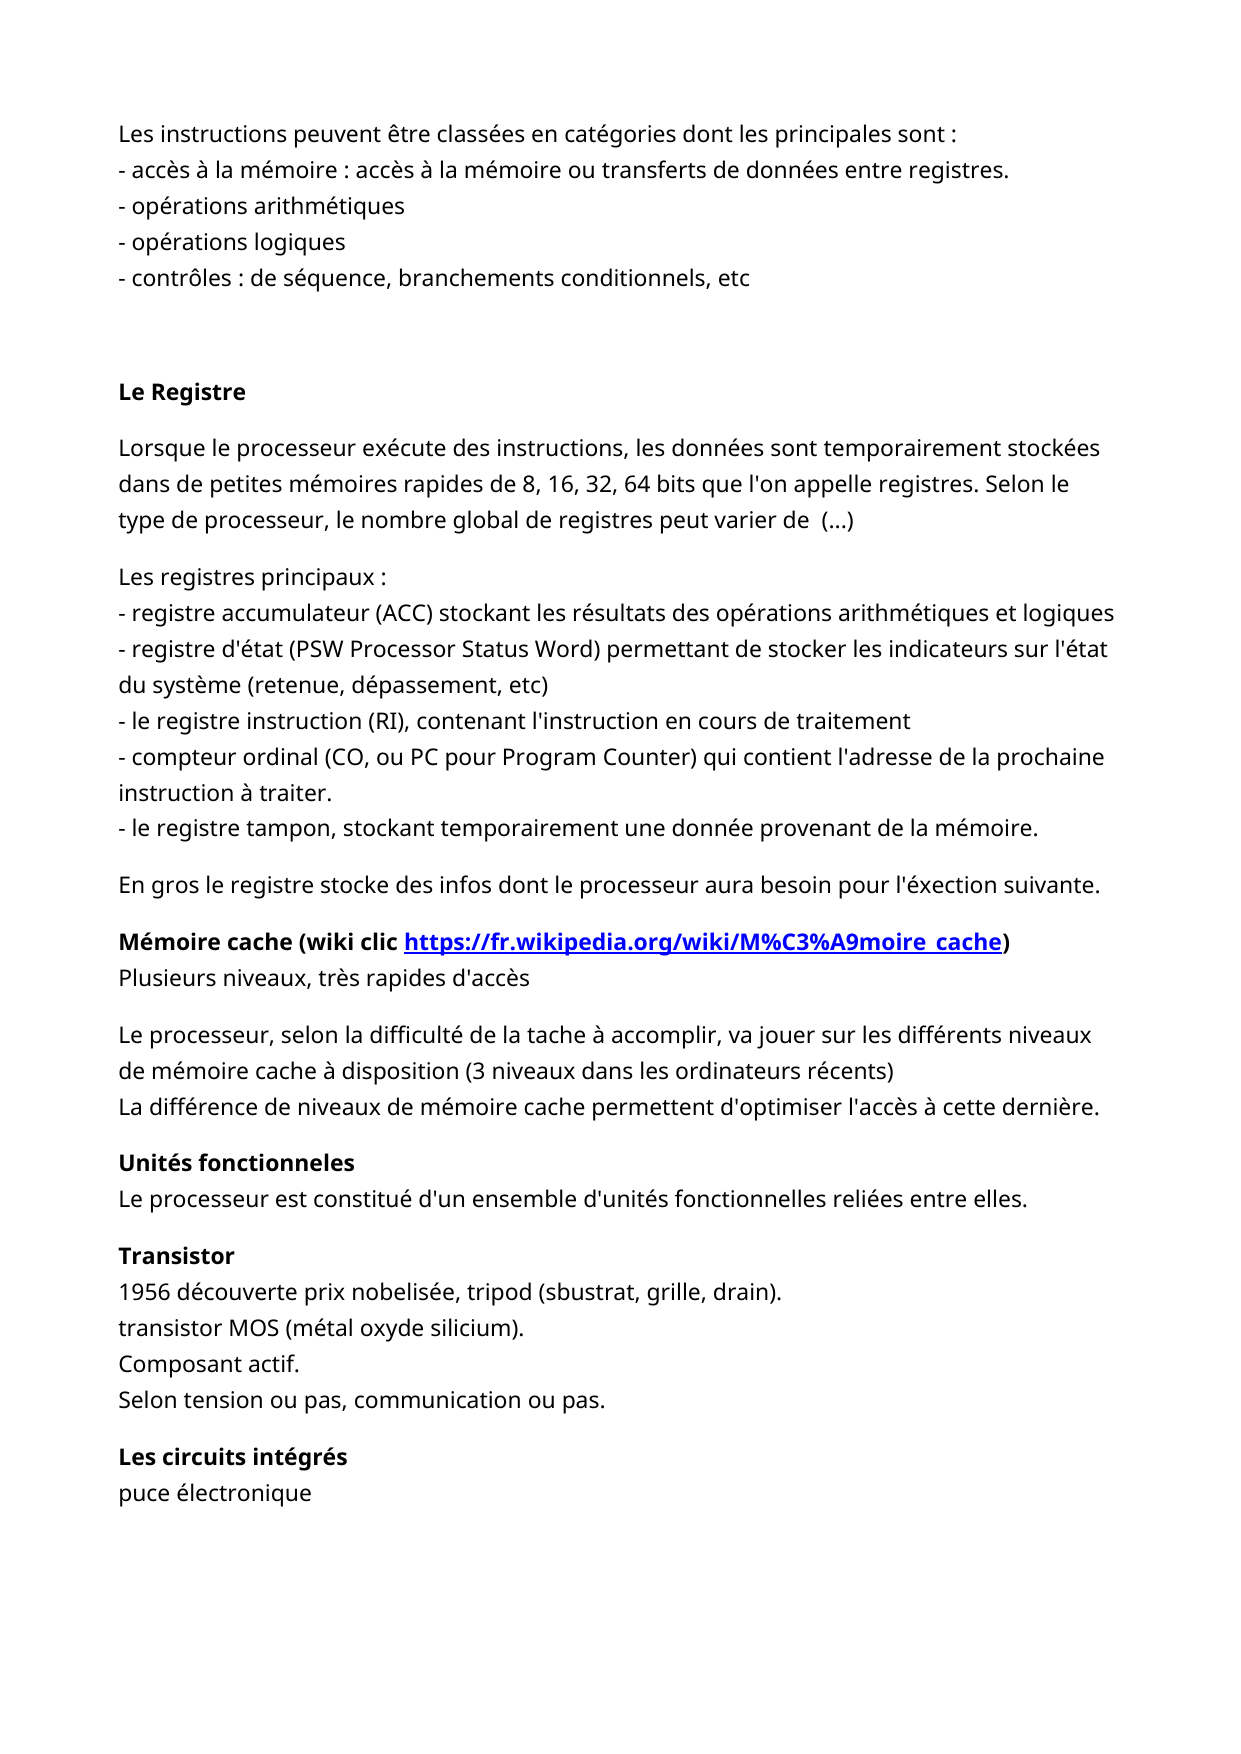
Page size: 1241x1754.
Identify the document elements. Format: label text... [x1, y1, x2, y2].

text Lorsque le processeur exécute des instructions, les données sont temporairement stockées dans de petites mémoires rapides de 8, 16, 32, 64 bits que l'on appelle registres. Selon le type de processeur, le nombre global de registres peut varier de (...) [118, 432, 1122, 535]
text Unités fonctionneles Le processeur est constitué d'un ensemble d'unités fonctionnelles reliées entre elles. [118, 1147, 1122, 1214]
text Mémoire cache (wiki clic https://fr.wikipedia.org/wiki/M%C3%A9moire_cache) Plusieurs niveaux, très rapides d'accès [118, 926, 1122, 993]
text En gros le registre stocke des infos dont le processeur aura besoin pour l'éxection suivante. [118, 869, 1122, 900]
text Les registres principaux : - registre accumulateur (ACC) stockant les résultats des opérations arithmétiques et logiques - registre d'état (PSW Processor Status Word) permettant de stocker les indicateurs sur l'état du système (retenue, dépassement, etc) - le registre instruction (RI), contenant l'instruction en cours de traitement - compteur ordinal (CO, ou PC pour Program Counter) qui contient l'adresse de la prochaine instruction à traiter. - le registre tampon, stockant temporairement une donnée provenant de la mémoire. [118, 561, 1122, 844]
text Le processeur, selon la difficulté de la tache à accomplir, va jouer sur les différents niveaux de mémoire cache à disposition (3 niveaux dans les ordinateurs récents) La différence de niveaux de mémoire cache permettent d'optimiser l'accès à cette dernière. [118, 1019, 1122, 1122]
text Les circuits intégrés puce électronique [118, 1441, 1122, 1508]
text Le Registre [118, 375, 1122, 407]
text Les instructions peuvent être classées en catégories dont les principales sont : - accès à la mémoire : accès à la mémoire ou transferts de données entre registres. - opérations arithmétiques - opérations logiques - contrôles : de séquence, branchements conditionnels, etc [118, 118, 1122, 293]
text Transistor 1956 découverte prix nobelisée, tripod (sbustrat, grille, drain). transistor MOS (métal oxyde silicium). Composant actif. Selon tension ou pas, communication ou pas. [118, 1240, 1122, 1415]
